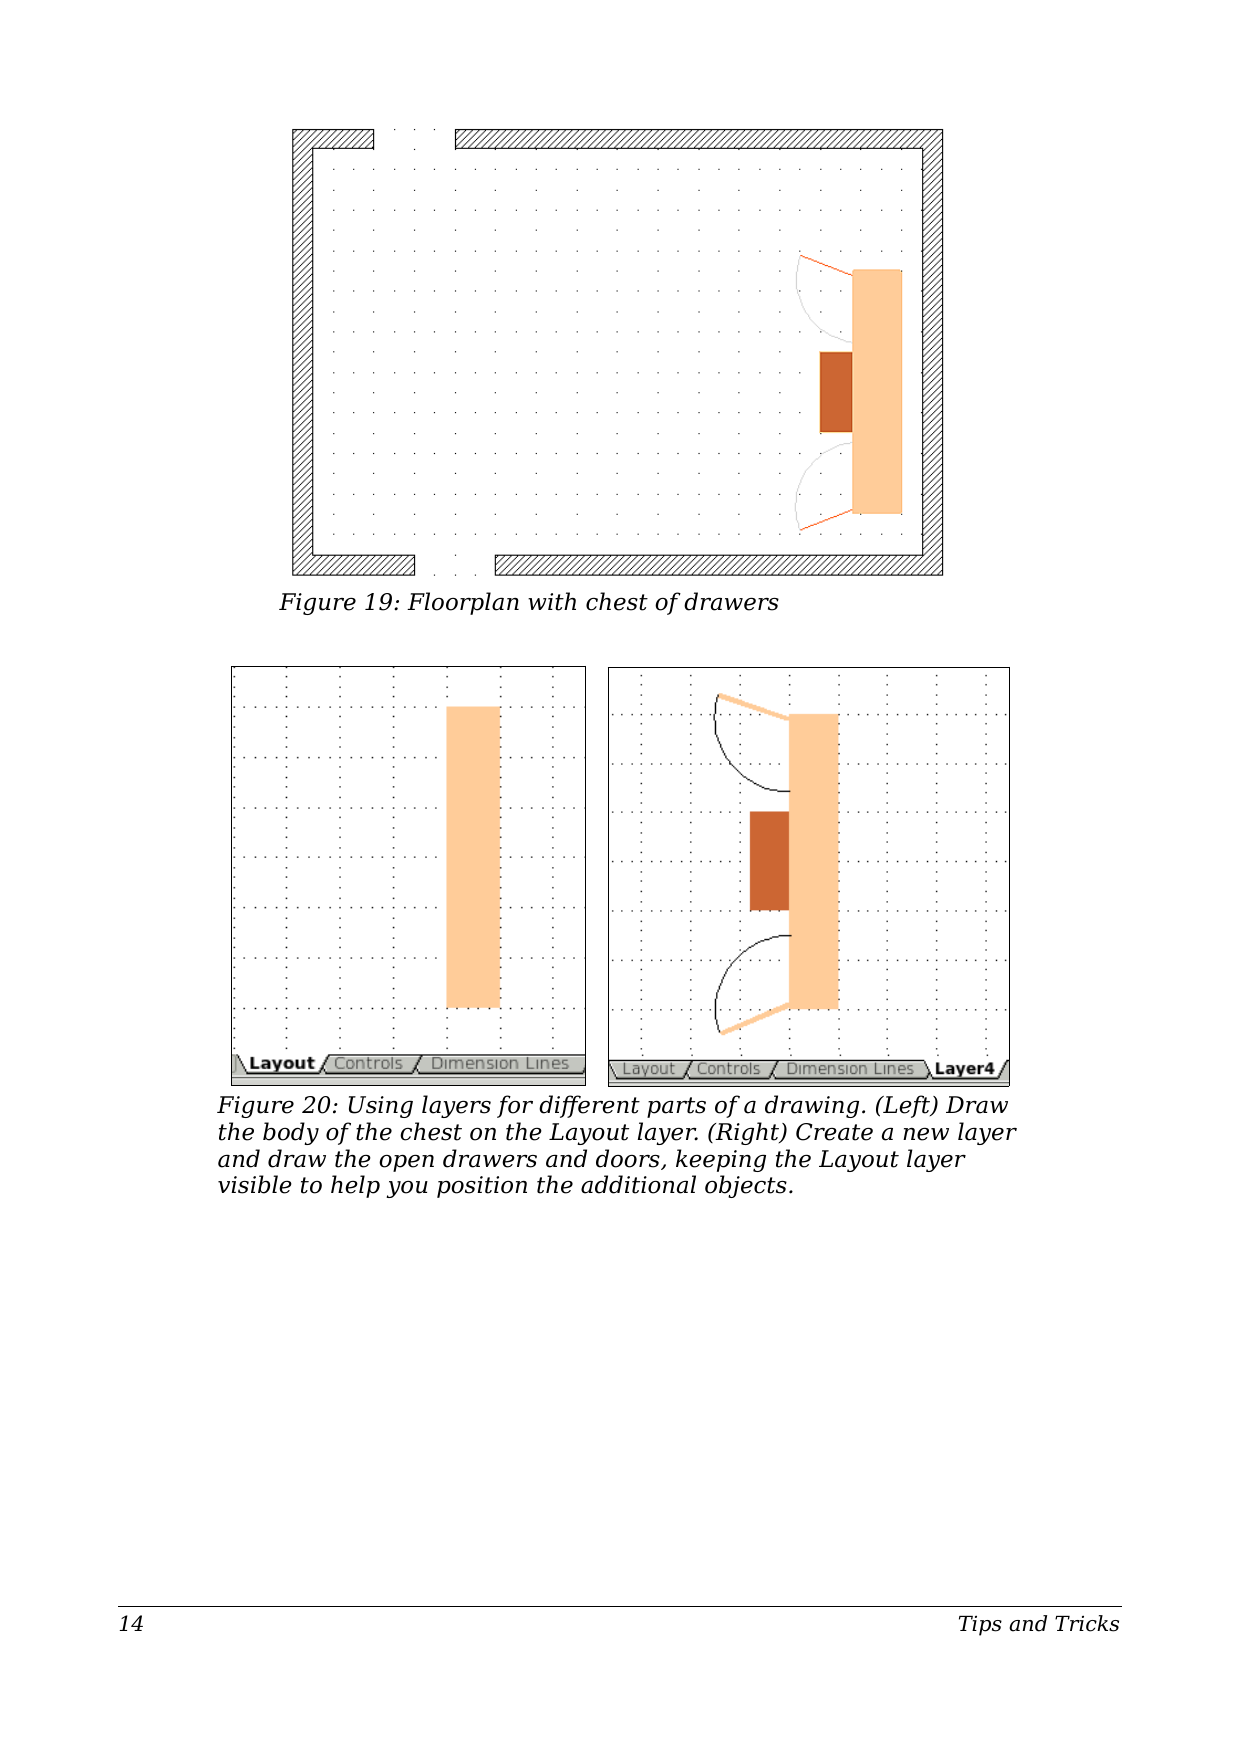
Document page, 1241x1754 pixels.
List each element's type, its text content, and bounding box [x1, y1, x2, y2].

picture [609, 668, 1009, 1086]
text Figure 20: Using layers for different parts of a drawing. (Left) Draw the body of the chest on the Layout layer. (Right) Create a new layer and draw the open drawers and doors, keeping the Layout layer visible to help you position the additional objects. [217, 1092, 1023, 1199]
picture [279, 118, 962, 589]
text Figure 19: Floorplan with chest of drawers [279, 589, 961, 615]
picture [232, 667, 585, 1085]
